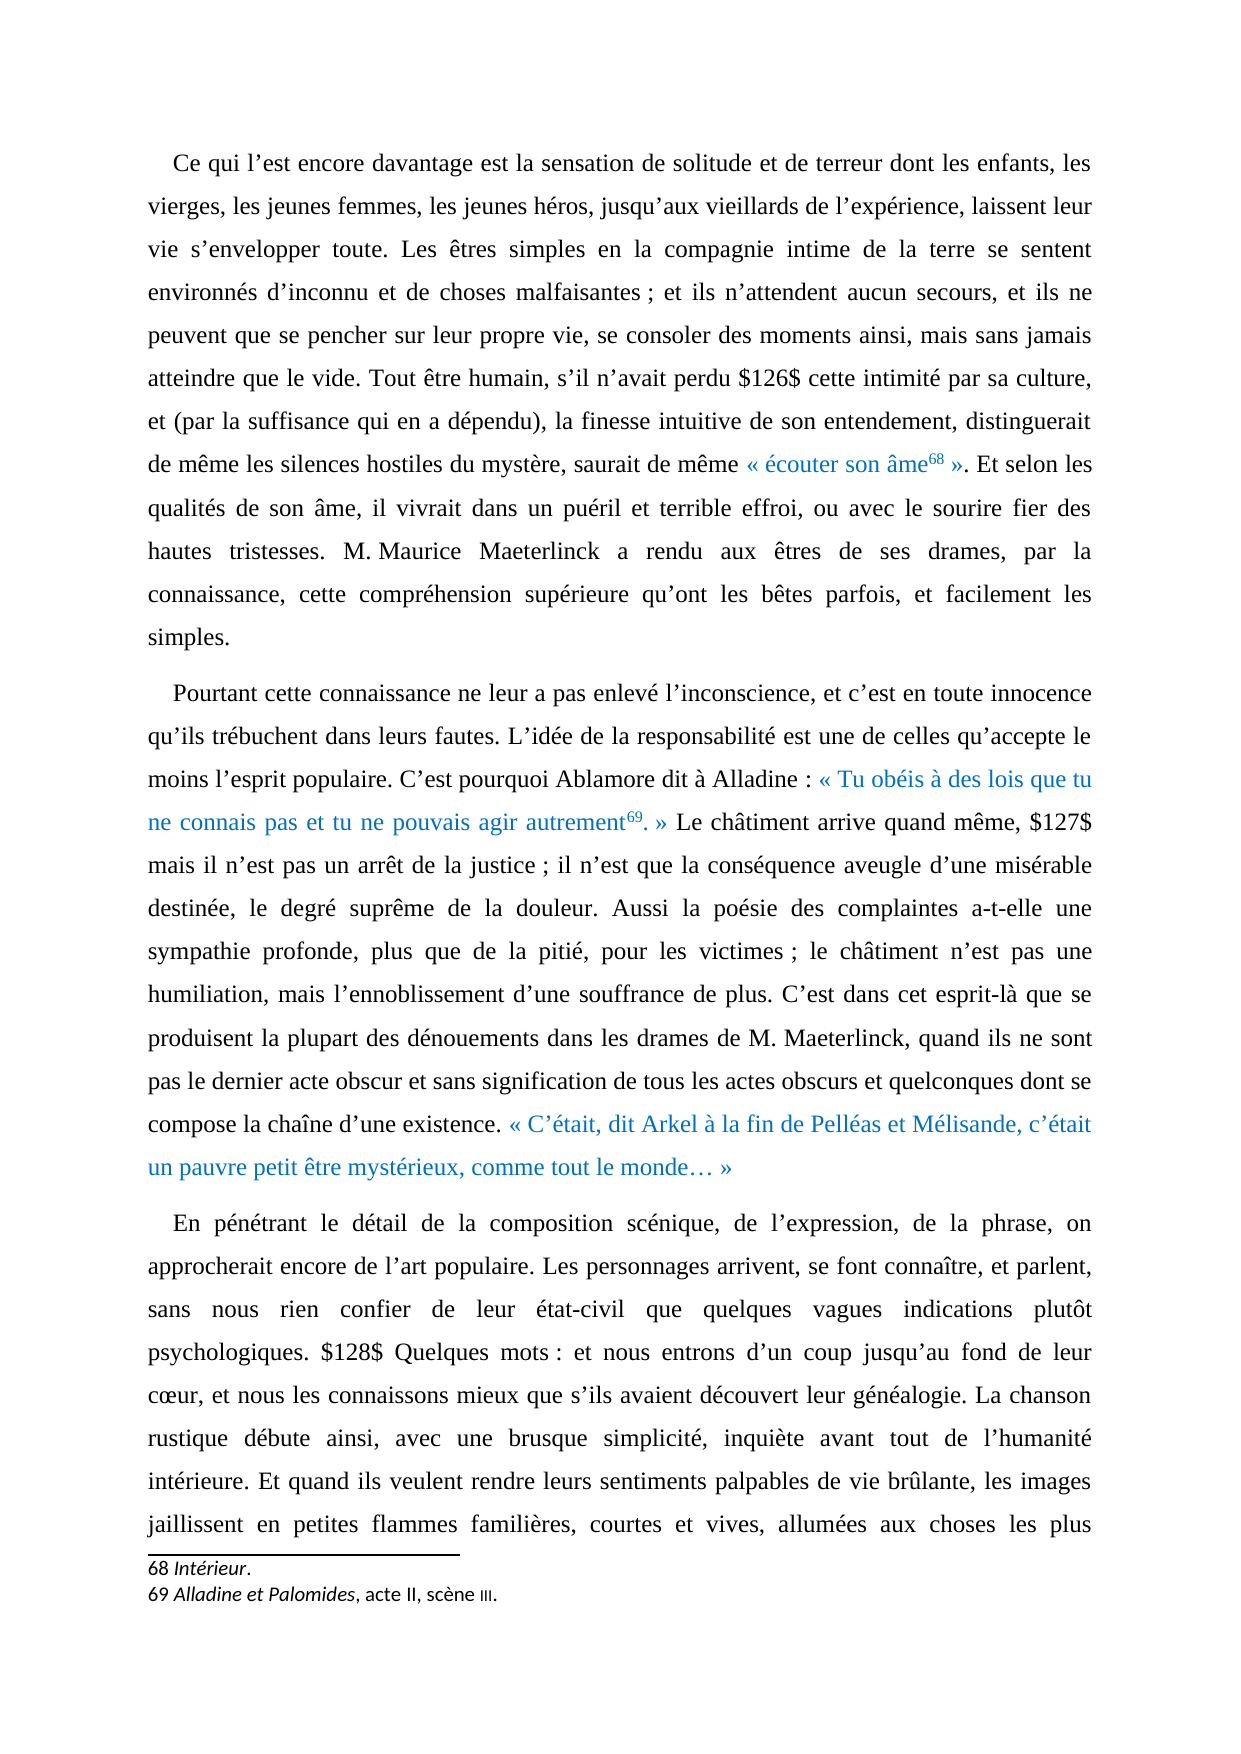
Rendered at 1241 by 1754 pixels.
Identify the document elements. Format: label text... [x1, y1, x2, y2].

text Ce qui l’est encore davantage est la sensation de solitude et de terreur dont les enfants, les vierges, les jeunes femmes, les jeunes héros, jusqu’aux vieillards de l’expérience, laissent leur vie s’envelopper toute. Les êtres simples en la compagnie intime de la terre se sentent environnés d’inconnu et de choses malfaisantes ; et ils n’attendent aucun secours, et ils ne peuvent que se pencher sur leur propre vie, se consoler des moments ainsi, mais sans jamais atteindre que le vide. Tout être humain, s’il n’avait perdu $126$ cette intimité par sa culture, et (par la suffisance qui en a dépendu), la finesse intuitive de son entendement, distinguerait de même les silences hostiles du mystère, saurait de même « écouter son âme ». Et selon les qualités de son âme, il vivrait dans un puéril et terrible effroi, ou avec le sourire fier des hautes tristesses. M. Maurice Maeterlinck a rendu aux êtres de ses drames, par la connaissance, cette compréhension supérieure qu’ont les bêtes parfois, et facilement les simples. [148, 148, 1093, 651]
text En pénétrant le détail de la composition scénique, de l’expression, de la phrase, on approcherait encore de l’art populaire. Les personnages arrivent, se font connaître, et parlent, sans nous rien confier de leur état-civil que quelques vagues indications plutôt psychologiques. $128$ Quelques mots : et nous entrons d’un coup jusqu’au fond de leur cœur, et nous les connaissons mieux que s’ils avaient découvert leur généalogie. La chanson rustique débute ainsi, avec une brusque simplicité, inquiète avant tout de l’humanité intérieure. Et quand ils veulent rendre leurs sentiments palpables de vie brûlante, les images jaillissent en petites flammes familières, courtes et vives, allumées aux choses les plus [148, 1208, 1093, 1538]
text Alladine et Palomides, acte II, scène iii. [148, 1581, 1093, 1606]
text Intérieur. [148, 1556, 1093, 1581]
text Pourtant cette connaissance ne leur a pas enlevé l’inconscience, et c’est en toute innocence qu’ils trébuchent dans leurs fautes. L’idée de la responsabilité est une de celles qu’accepte le moins l’esprit populaire. C’est pourquoi Ablamore dit à Alladine : « Tu obéis à des lois que tu ne connais pas et tu ne pouvais agir autrement. » Le châtiment arrive quand même, $127$ mais il n’est pas un arrêt de la justice ; il n’est que la conséquence aveugle d’une misérable destinée, le degré suprême de la douleur. Aussi la poésie des complaintes a-t-elle une sympathie profonde, plus que de la pitié, pour les victimes ; le châtiment n’est pas une humiliation, mais l’ennoblissement d’une souffrance de plus. C’est dans cet esprit-là que se produisent la plupart des dénouements dans les drames de M. Maeterlinck, quand ils ne sont pas le dernier acte obscur et sans signification de tous les actes obscurs et quelconques dont se compose la chaîne d’une existence. « C’était, dit Arkel à la fin de Pelléas et Mélisande, c’était un pauvre petit être mystérieux, comme tout le monde… » [148, 678, 1093, 1181]
